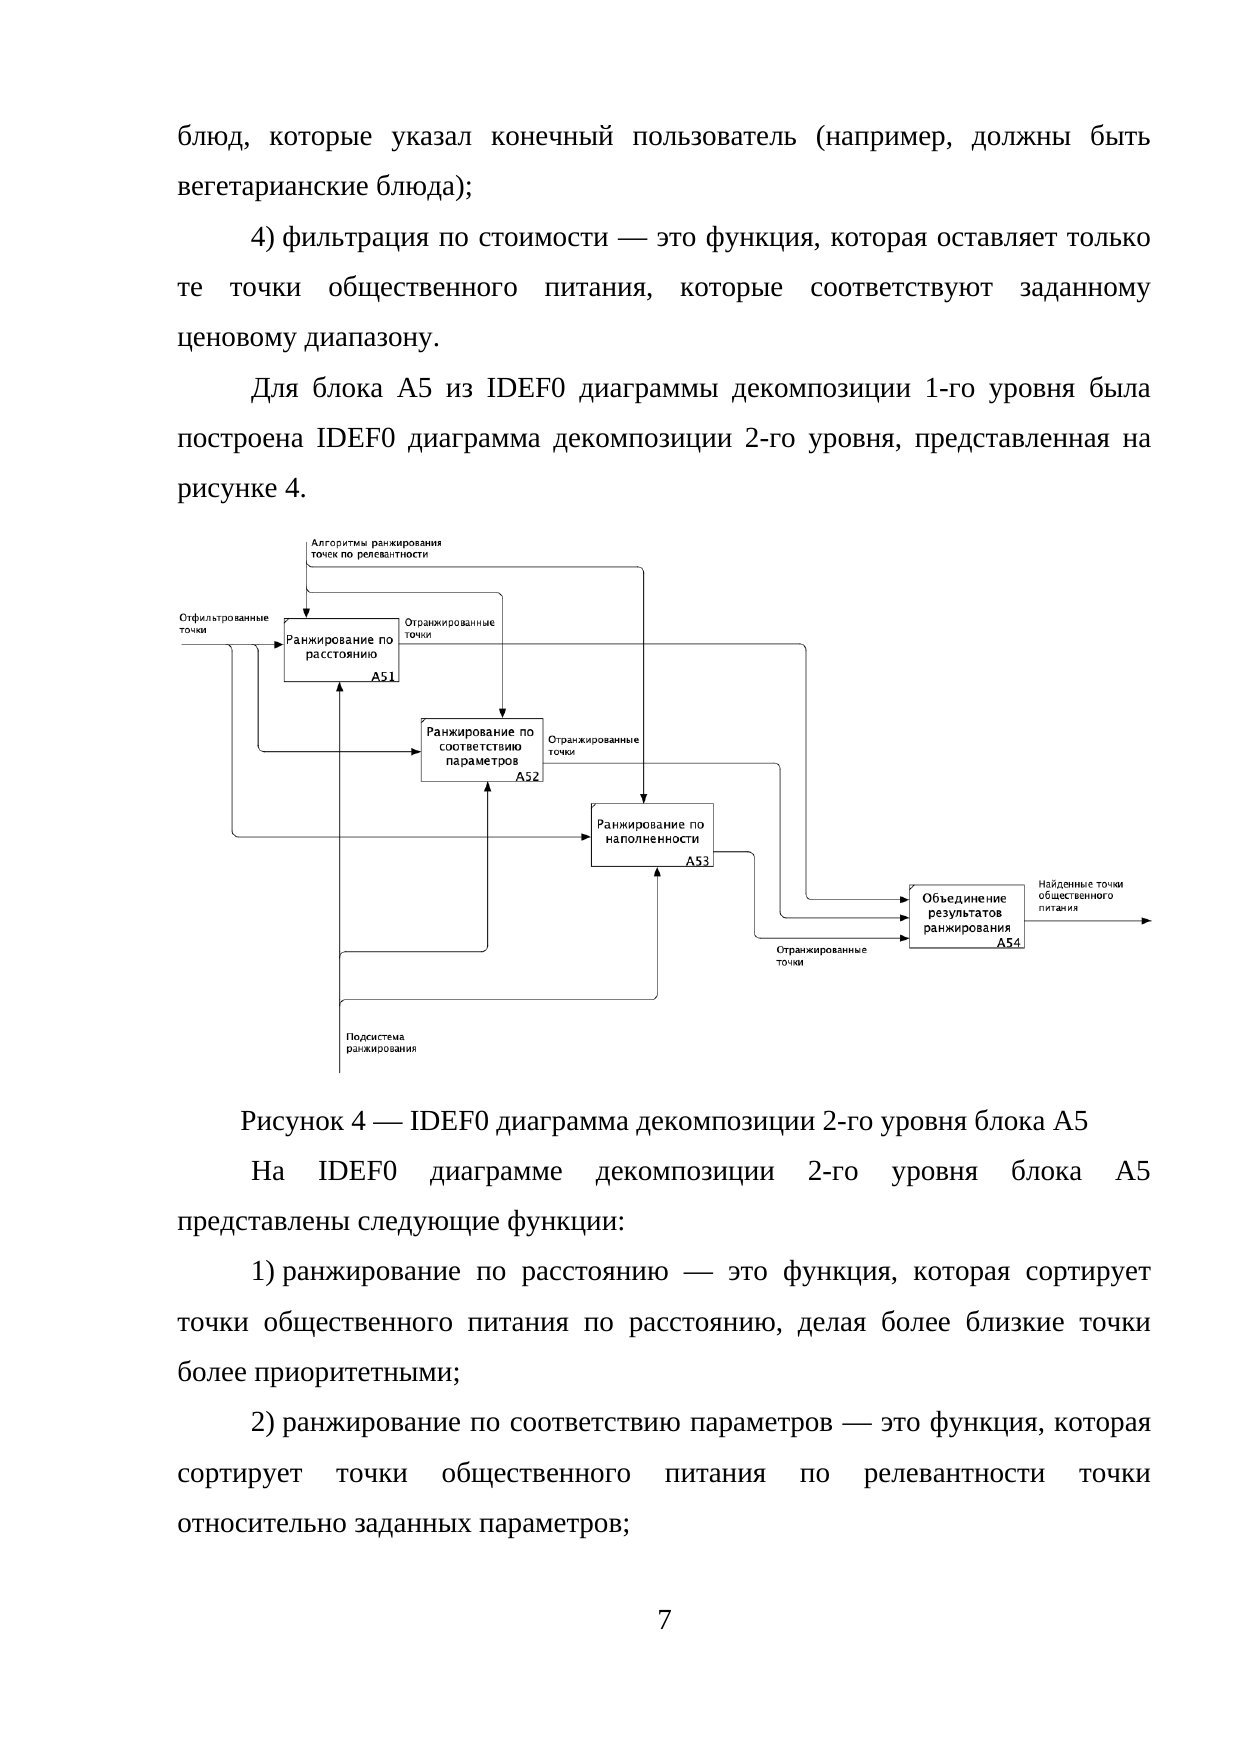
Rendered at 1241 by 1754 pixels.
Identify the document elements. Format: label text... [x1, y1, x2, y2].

text На IDEF0 диаграмме декомпозиции 2-го уровня блока A5 представлены следующие функции: [177, 1153, 1152, 1237]
text Для блока A5 из IDEF0 диаграммы декомпозиции 1-го уровня была построена IDEF0 диаграмма декомпозиции 2-го уровня, представленная на рисунке 4. [177, 370, 1152, 504]
list фильтрация по стоимости — это функция, которая оставляет только те точки общественного питания, которые соответствуют заданному ценовому диапазону. [177, 219, 1152, 353]
text Рисунок 4 — IDEF0 диаграмма декомпозиции 2-го уровня блока A5 [177, 1074, 1152, 1136]
list ранжирование по соответствию параметров — это функция, которая сортирует точки общественного питания по релевантности точки относительно заданных параметров; [177, 1404, 1152, 1539]
picture [177, 533, 1152, 1074]
list ранжирование по расстоянию — это функция, которая сортирует точки общественного питания по расстоянию, делая более близкие точки более приоритетными; [177, 1253, 1152, 1388]
list блюд, которые указал конечный пользователь (например, должны быть вегетарианские блюда); [177, 118, 1152, 202]
